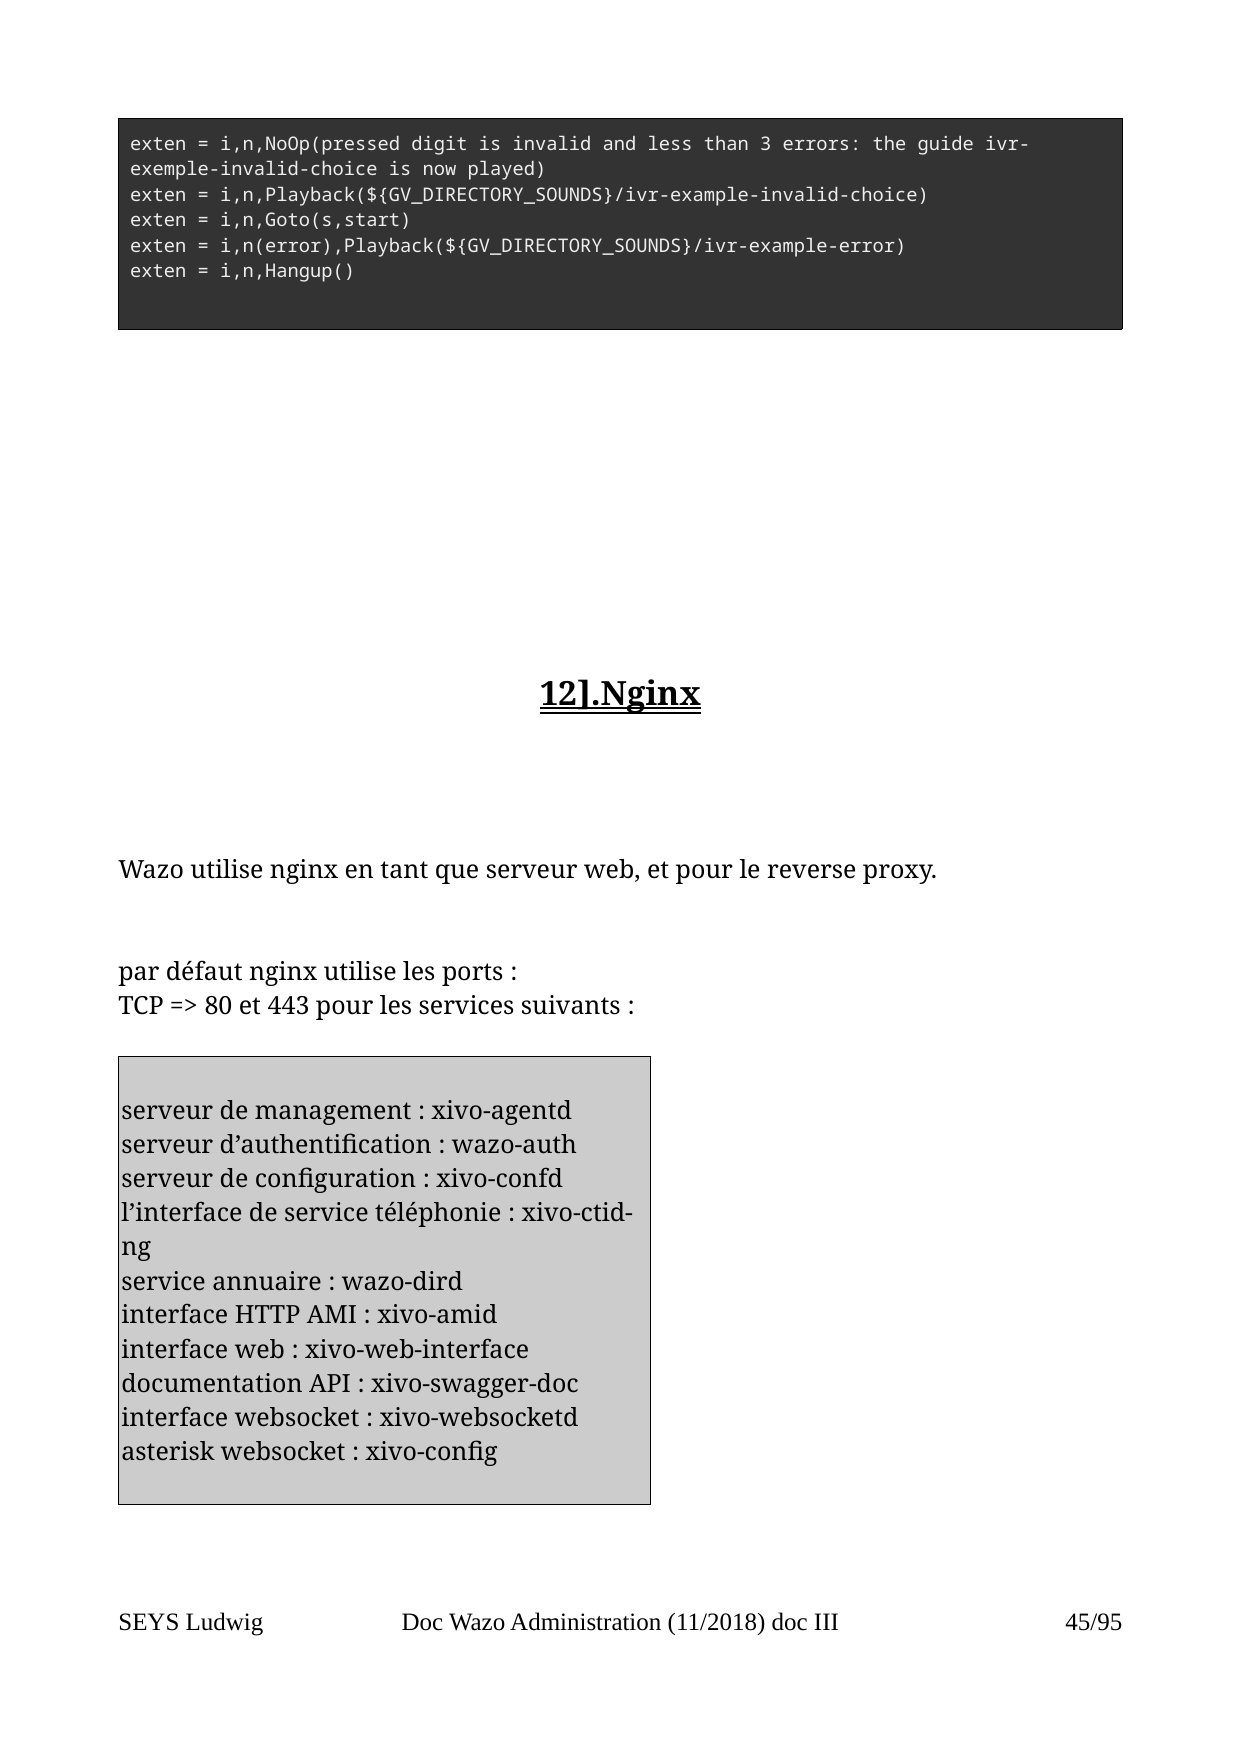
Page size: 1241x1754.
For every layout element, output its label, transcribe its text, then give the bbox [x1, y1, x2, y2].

text exten = i,n,Playback(${GV_DIRECTORY_SOUNDS}/ivr-example-invalid-choice) [119, 169, 1122, 195]
text serveur de management : xivo-agentd [119, 1090, 650, 1124]
text service annuaire : wazo-dird [119, 1260, 650, 1294]
text interface web : xivo-web-interface [119, 1328, 650, 1362]
text l’interface de service téléphonie : xivo-ctid-ng [119, 1192, 650, 1260]
text par défaut nginx utilise les ports : [118, 953, 1122, 988]
text exten = i,n,NoOp(pressed digit is invalid and less than 3 errors: the guide ivr-exemple-invalid-choice is now played) [119, 119, 1122, 169]
text interface HTTP AMI : xivo-amid [119, 1294, 650, 1328]
text 12].Nginx [118, 670, 1122, 715]
text exten = i,n(error),Playback(${GV_DIRECTORY_SOUNDS}/ivr-example-error) [119, 220, 1122, 246]
text serveur de configuration : xivo-confd [119, 1158, 650, 1192]
text asterisk websocket : xivo-config [119, 1430, 650, 1464]
text interface websocket : xivo-websocketd [119, 1396, 650, 1430]
text Wazo utilise nginx en tant que serveur web, et pour le reverse proxy. [118, 851, 1122, 885]
text serveur d’authentification : wazo-auth [119, 1124, 650, 1158]
text exten = i,n,Goto(s,start) [119, 195, 1122, 220]
text exten = i,n,Hangup() [119, 246, 1122, 271]
text TCP => 80 et 443 pour les services suivants : [118, 988, 1122, 1022]
text documentation API : xivo-swagger-doc [119, 1362, 650, 1396]
